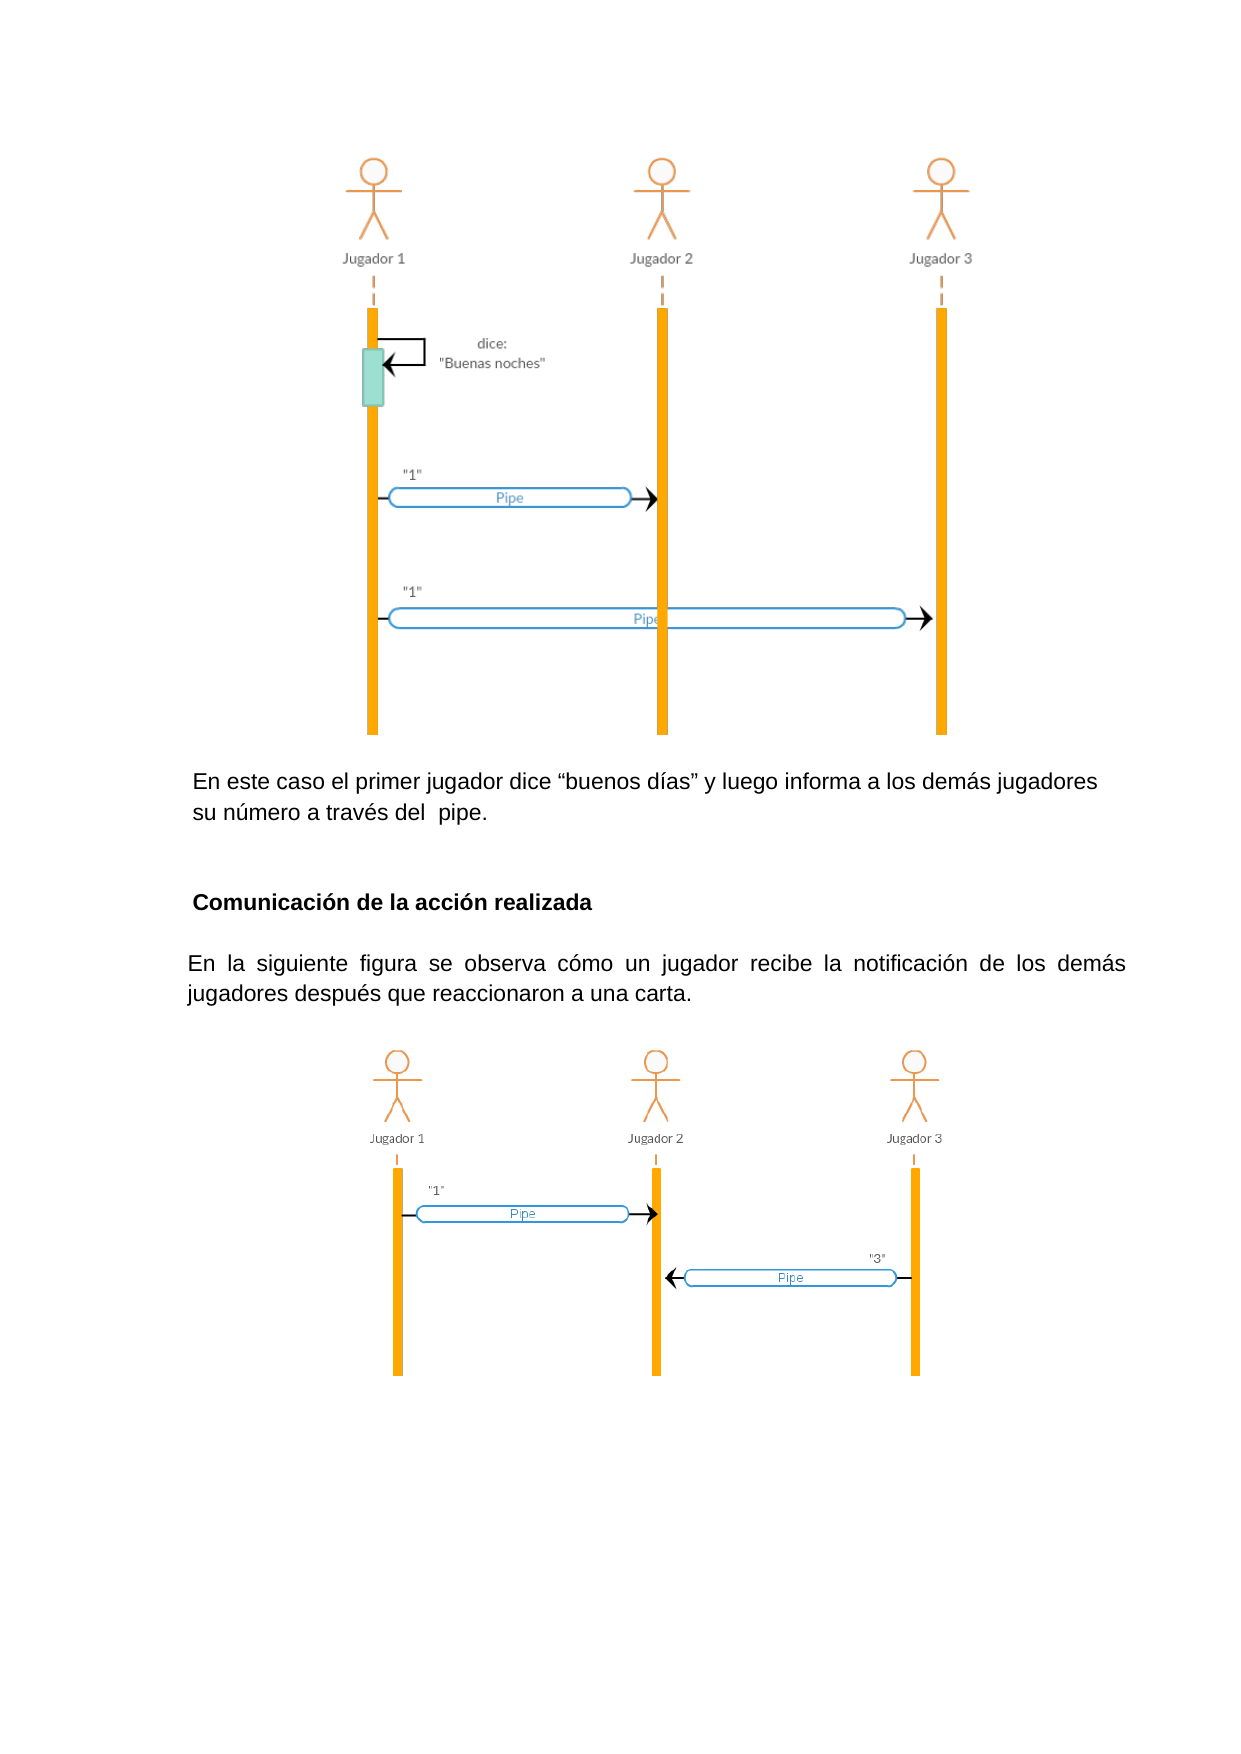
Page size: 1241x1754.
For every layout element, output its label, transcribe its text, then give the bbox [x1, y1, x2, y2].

picture [331, 150, 985, 735]
text En la siguiente figura se observa cómo un jugador recibe la notificación de los demás jugadores después que reaccionaron a una carta. [187, 949, 1128, 1006]
picture [362, 1040, 953, 1376]
text En este caso el primer jugador dice “buenos días” y luego informa a los demás jugadores su número a través del pipe. [192, 768, 1128, 825]
text Comunicación de la acción realizada [192, 889, 1128, 916]
